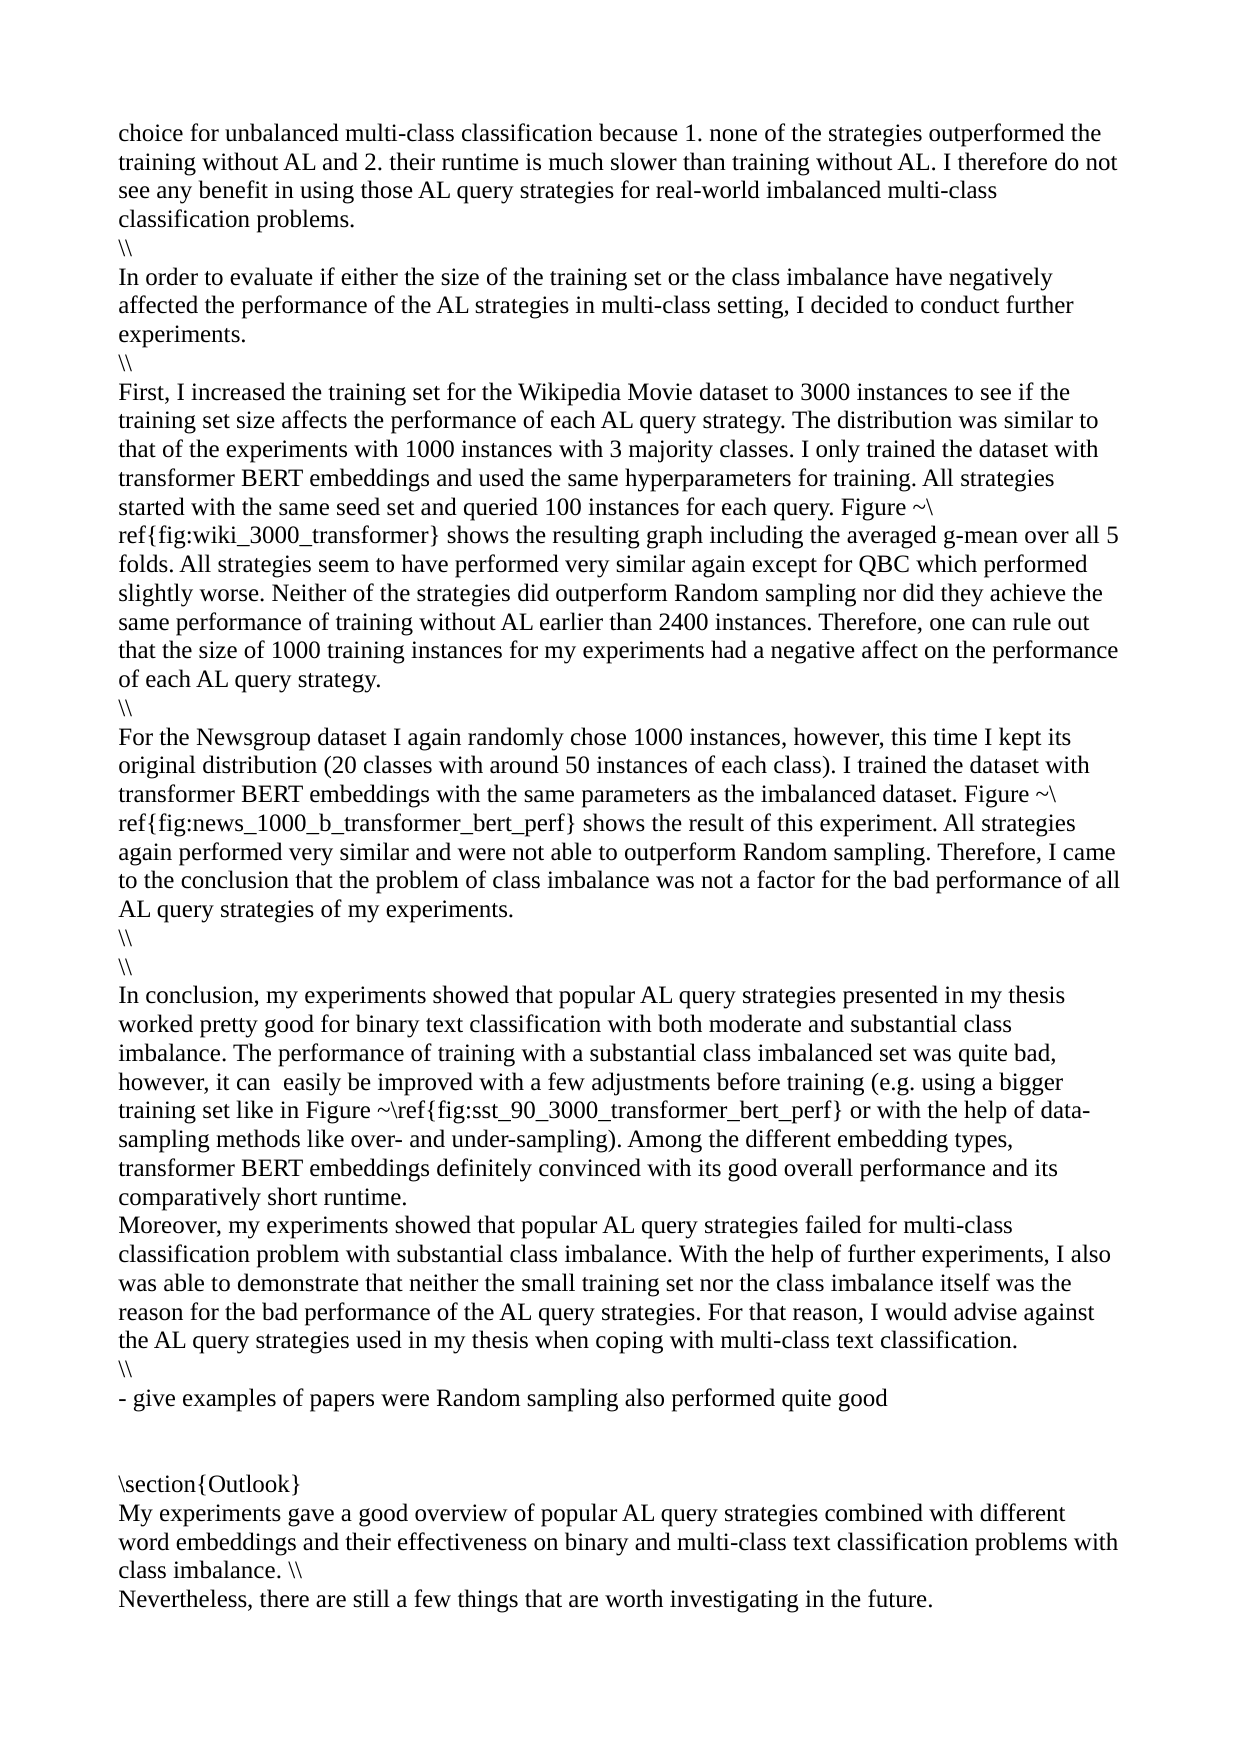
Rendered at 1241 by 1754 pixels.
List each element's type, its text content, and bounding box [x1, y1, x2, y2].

text - give examples of papers were Random sampling also performed quite good [118, 1383, 1122, 1412]
text In conclusion, my experiments showed that popular AL query strategies presented in my thesis worked pretty good for binary text classification with both moderate and substantial class imbalance. The performance of training with a substantial class imbalanced set was quite bad, however, it can easily be improved with a few adjustments before training (e.g. using a bigger training set like in Figure ~\ref{fig:sst_90_3000_transformer_bert_perf} or with the help of data-sampling methods like over- and under-sampling). Among the different embedding types, transformer BERT embeddings definitely convinced with its good overall performance and its comparatively short runtime. [118, 981, 1122, 1211]
text For the Newsgroup dataset I again randomly chose 1000 instances, however, this time I kept its original distribution (20 classes with around 50 instances of each class). I trained the dataset with transformer BERT embeddings with the same parameters as the imbalanced dataset. Figure ~\ref{fig:news_1000_b_transformer_bert_perf} shows the result of this experiment. All strategies again performed very similar and were not able to outperform Random sampling. Therefore, I came to the conclusion that the problem of class imbalance was not a factor for the bad performance of all AL query strategies of my experiments. [118, 722, 1122, 923]
text My experiments gave a good overview of popular AL query strategies combined with different word embeddings and their effectiveness on binary and multi-class text classification problems with class imbalance. \\ [118, 1498, 1122, 1584]
text In order to evaluate if either the size of the training set or the class imbalance have negatively affected the performance of the AL strategies in multi-class setting, I decided to conduct further experiments. [118, 262, 1122, 348]
text Moreover, my experiments showed that popular AL query strategies failed for multi-class classification problem with substantial class imbalance. With the help of further experiments, I also was able to demonstrate that neither the small training set nor the class imbalance itself was the reason for the bad performance of the AL query strategies. For that reason, I would advise against the AL query strategies used in my thesis when coping with multi-class text classification. [118, 1211, 1122, 1354]
text choice for unbalanced multi-class classification because 1. none of the strategies outperformed the training without AL and 2. their runtime is much slower than training without AL. I therefore do not see any benefit in using those AL query strategies for real-world imbalanced multi-class classification problems. [118, 118, 1122, 233]
text \\ [118, 693, 1122, 722]
text \\ [118, 1354, 1122, 1383]
text \\ [118, 233, 1122, 262]
text \\ [118, 348, 1122, 377]
text First, I increased the training set for the Wikipedia Movie dataset to 3000 instances to see if the training set size affects the performance of each AL query strategy. The distribution was similar to that of the experiments with 1000 instances with 3 majority classes. I only trained the dataset with transformer BERT embeddings and used the same hyperparameters for training. All strategies started with the same seed set and queried 100 instances for each query. Figure ~\ref{fig:wiki_3000_transformer} shows the resulting graph including the averaged g-mean over all 5 folds. All strategies seem to have performed very similar again except for QBC which performed slightly worse. Neither of the strategies did outperform Random sampling nor did they achieve the same performance of training without AL earlier than 2400 instances. Therefore, one can rule out that the size of 1000 training instances for my experiments had a negative affect on the performance of each AL query strategy. [118, 377, 1122, 693]
text \\ [118, 923, 1122, 952]
text \section{Outlook} [118, 1469, 1122, 1498]
text \\ [118, 952, 1122, 981]
text Nevertheless, there are still a few things that are worth investigating in the future. [118, 1584, 1122, 1613]
